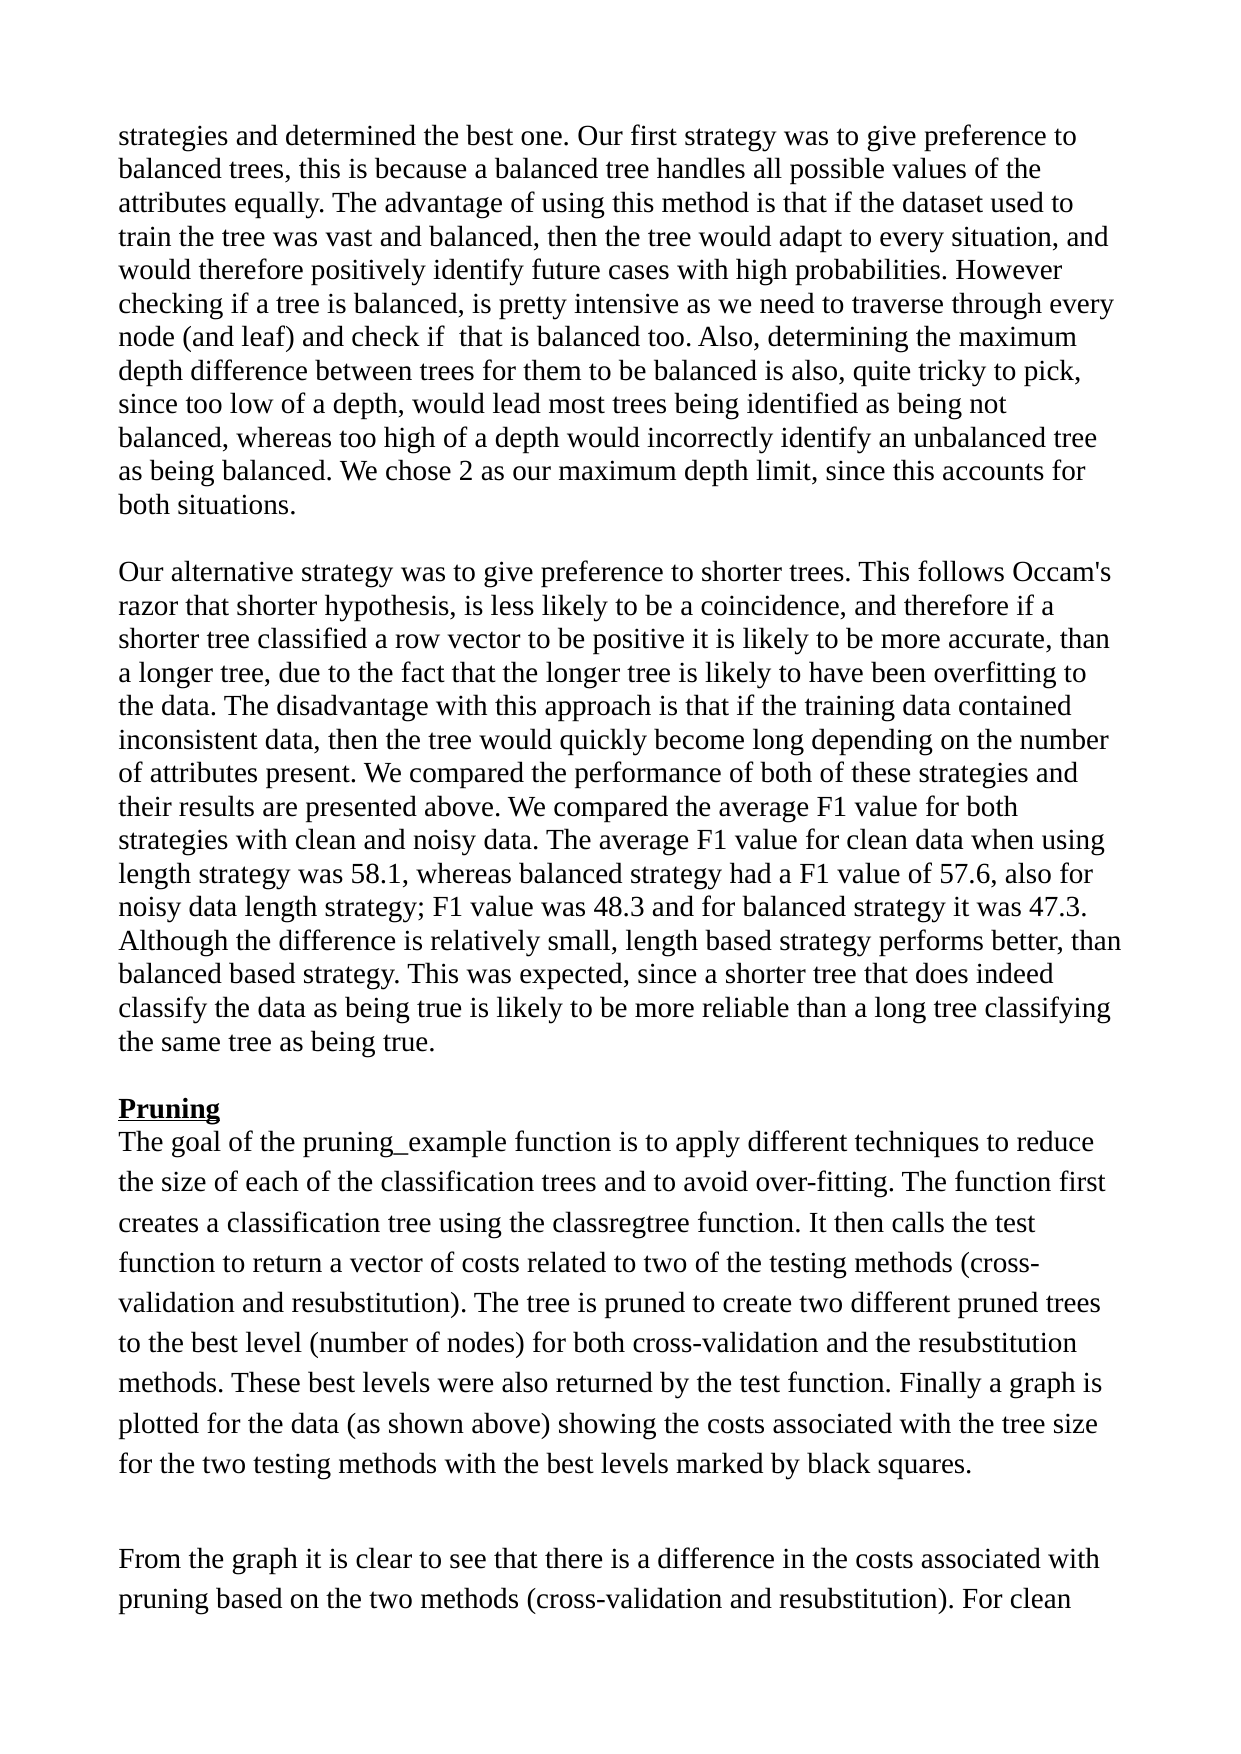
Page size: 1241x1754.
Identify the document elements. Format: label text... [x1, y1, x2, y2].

text Our alternative strategy was to give preference to shorter trees. This follows Occam's razor that shorter hypothesis, is less likely to be a coincidence, and therefore if a shorter tree classified a row vector to be positive it is likely to be more accurate, than a longer tree, due to the fact that the longer tree is likely to have been overfitting to the data. The disadvantage with this approach is that if the training data contained inconsistent data, then the tree would quickly become long depending on the number of attributes present. We compared the performance of both of these strategies and their results are presented above. We compared the average F1 value for both strategies with clean and noisy data. The average F1 value for clean data when using length strategy was 58.1, whereas balanced strategy had a F1 value of 57.6, also for noisy data length strategy; F1 value was 48.3 and for balanced strategy it was 47.3. Although the difference is relatively small, length based strategy performs better, than balanced based strategy. This was expected, since a shorter tree that does indeed classify the data as being true is likely to be more reliable than a long tree classifying the same tree as being true. [118, 554, 1122, 1057]
text The goal of the pruning_example function is to apply different techniques to reduce the size of each of the classification trees and to avoid over-fitting. The function first creates a classification tree using the classregtree function. It then calls the test function to return a vector of costs related to two of the testing methods (cross-validation and resubstitution). The tree is pruned to create two different pruned trees to the best level (number of nodes) for both cross-validation and the resubstitution methods. These best levels were also returned by the test function. Finally a graph is plotted for the data (as shown above) showing the costs associated with the tree size for the two testing methods with the best levels marked by black squares. [118, 1124, 1122, 1479]
text Pruning [118, 1091, 1122, 1124]
text From the graph it is clear to see that there is a difference in the costs associated with pruning based on the two methods (cross-validation and resubstitution). For clean [118, 1501, 1122, 1615]
text strategies and determined the best one. Our first strategy was to give preference to balanced trees, this is because a balanced tree handles all possible values of the attributes equally. The advantage of using this method is that if the dataset used to train the tree was vast and balanced, then the tree would adapt to every situation, and would therefore positively identify future cases with high probabilities. However checking if a tree is balanced, is pretty intensive as we need to traverse through every node (and leaf) and check if that is balanced too. Also, determining the maximum depth difference between trees for them to be balanced is also, quite tricky to pick, since too low of a depth, would lead most trees being identified as being not balanced, whereas too high of a depth would incorrectly identify an unbalanced tree as being balanced. We chose 2 as our maximum depth limit, since this accounts for both situations. [118, 118, 1122, 521]
